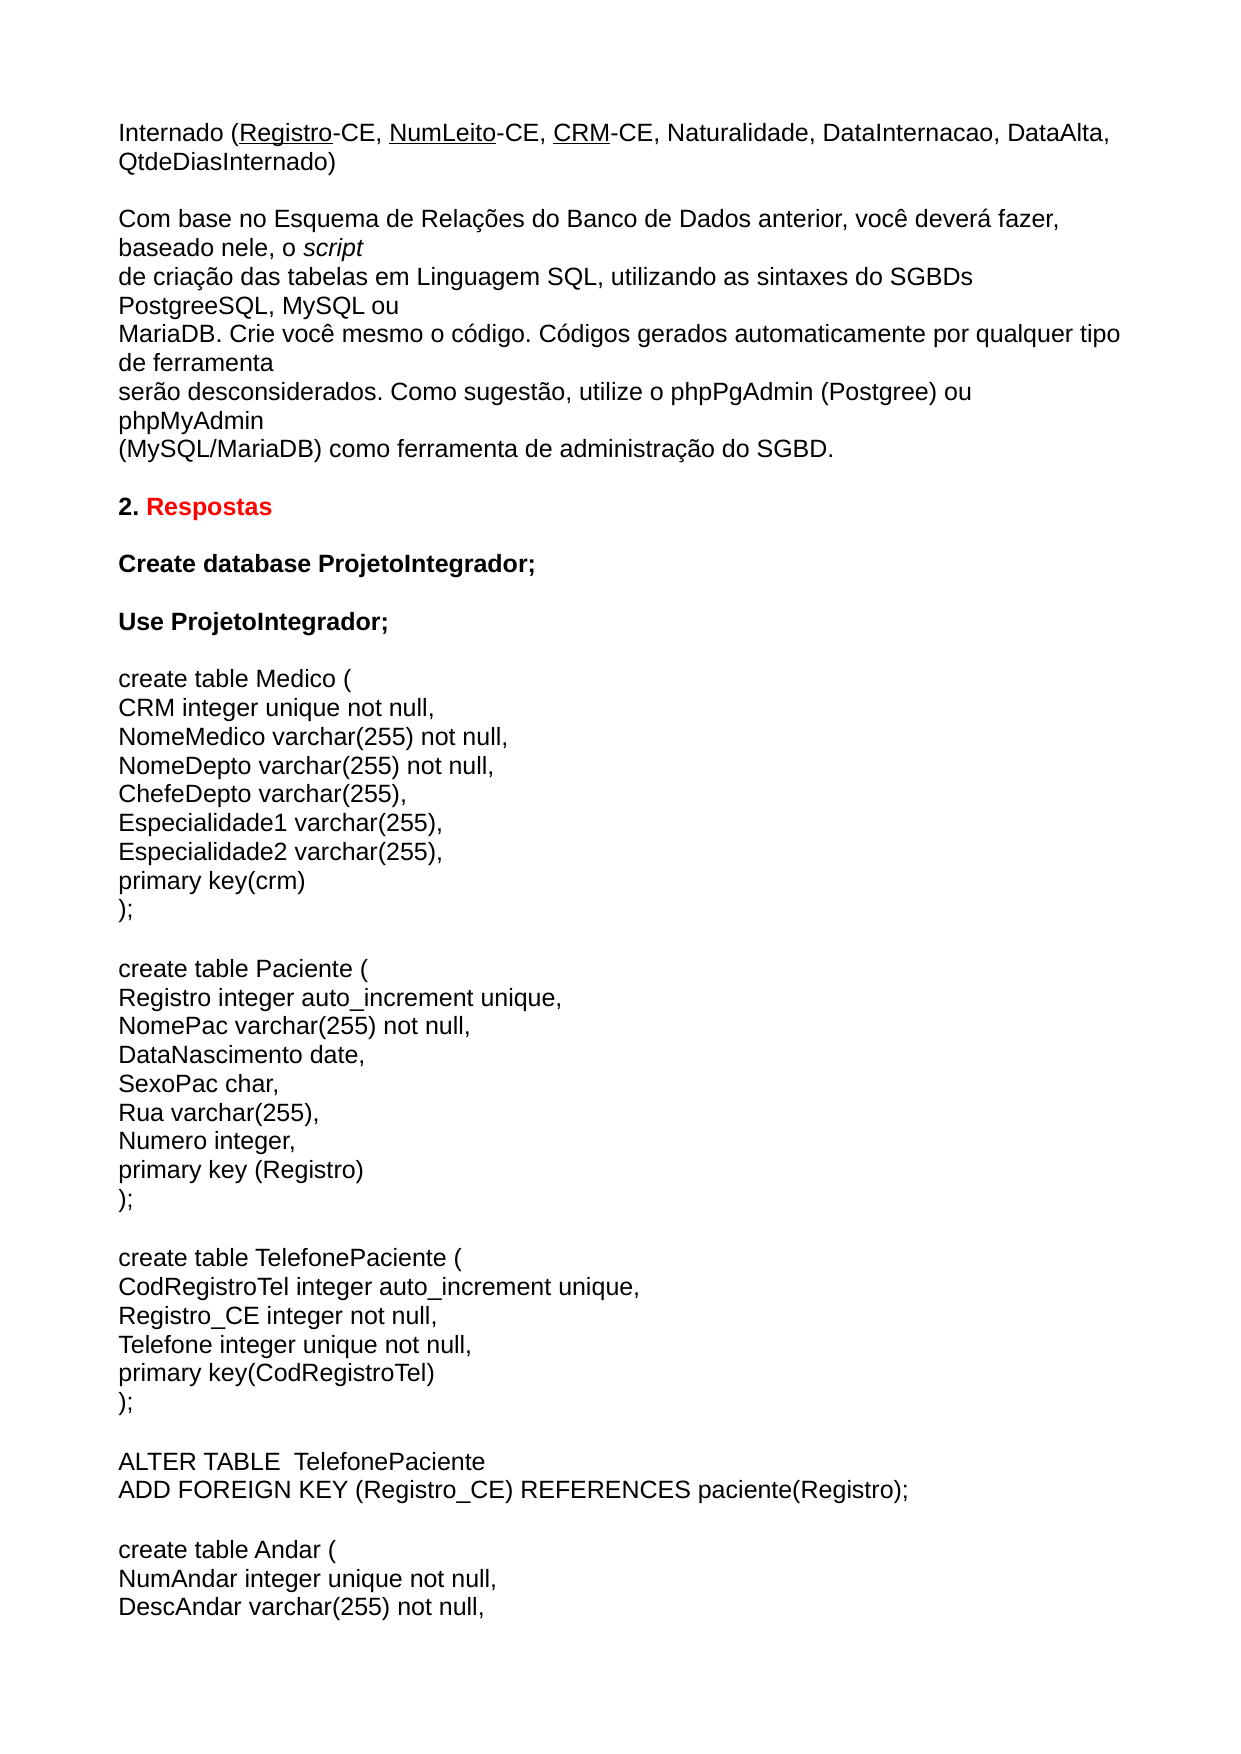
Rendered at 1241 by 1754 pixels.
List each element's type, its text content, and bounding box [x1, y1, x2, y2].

text Registro_CE integer not null, [118, 1301, 1122, 1329]
text NomeMedico varchar(255) not null, [118, 722, 1122, 751]
text SexoPac char, [118, 1069, 1122, 1098]
text Create database ProjetoIntegrador; [118, 549, 1122, 578]
text Especialidade2 varchar(255), [118, 837, 1122, 866]
text NomeDepto varchar(255) not null, [118, 751, 1122, 779]
text create table Paciente ( [118, 954, 1122, 983]
text ); [118, 1184, 1122, 1213]
text (MySQL/MariaDB) como ferramenta de administração do SGBD. [118, 434, 1122, 463]
text create table Andar ( [118, 1535, 1122, 1563]
text ); [118, 1387, 1122, 1416]
text ADD FOREIGN KEY (Registro_CE) REFERENCES paciente(Registro); [118, 1475, 1122, 1504]
text CodRegistroTel integer auto_increment unique, [118, 1272, 1122, 1301]
text Especialidade1 varchar(255), [118, 808, 1122, 837]
text CRM integer unique not null, [118, 693, 1122, 722]
text primary key (Registro) [118, 1155, 1122, 1184]
text DataNascimento date, [118, 1040, 1122, 1069]
text Registro integer auto_increment unique, [118, 983, 1122, 1011]
text ALTER TABLE TelefonePaciente [118, 1447, 1122, 1475]
text primary key(crm) [118, 866, 1122, 894]
text de criação das tabelas em Linguagem SQL, utilizando as sintaxes do SGBDs PostgreeSQL, MySQL ou [118, 262, 1122, 319]
text 2. Respostas [118, 492, 1122, 521]
text Use ProjetoIntegrador; [118, 607, 1122, 636]
text Telefone integer unique not null, [118, 1329, 1122, 1358]
text serão desconsiderados. Como sugestão, utilize o phpPgAdmin (Postgree) ou phpMyAdmin [118, 377, 1122, 434]
text primary key(CodRegistroTel) [118, 1358, 1122, 1387]
text Numero integer, [118, 1126, 1122, 1155]
text NumAndar integer unique not null, [118, 1563, 1122, 1592]
text ChefeDepto varchar(255), [118, 779, 1122, 808]
text create table TelefonePaciente ( [118, 1243, 1122, 1272]
text create table Medico ( [118, 664, 1122, 693]
text Rua varchar(255), [118, 1098, 1122, 1126]
text ); [118, 894, 1122, 923]
text Internado (Registro-CE, NumLeito-CE, CRM-CE, Naturalidade, DataInternacao, DataAlta, QtdeDiasInternado) [118, 118, 1122, 176]
text NomePac varchar(255) not null, [118, 1011, 1122, 1040]
text MariaDB. Crie você mesmo o código. Códigos gerados automaticamente por qualquer tipo de ferramenta [118, 319, 1122, 377]
text Com base no Esquema de Relações do Banco de Dados anterior, você deverá fazer, baseado nele, o script [118, 204, 1122, 262]
text DescAndar varchar(255) not null, [118, 1592, 1122, 1621]
